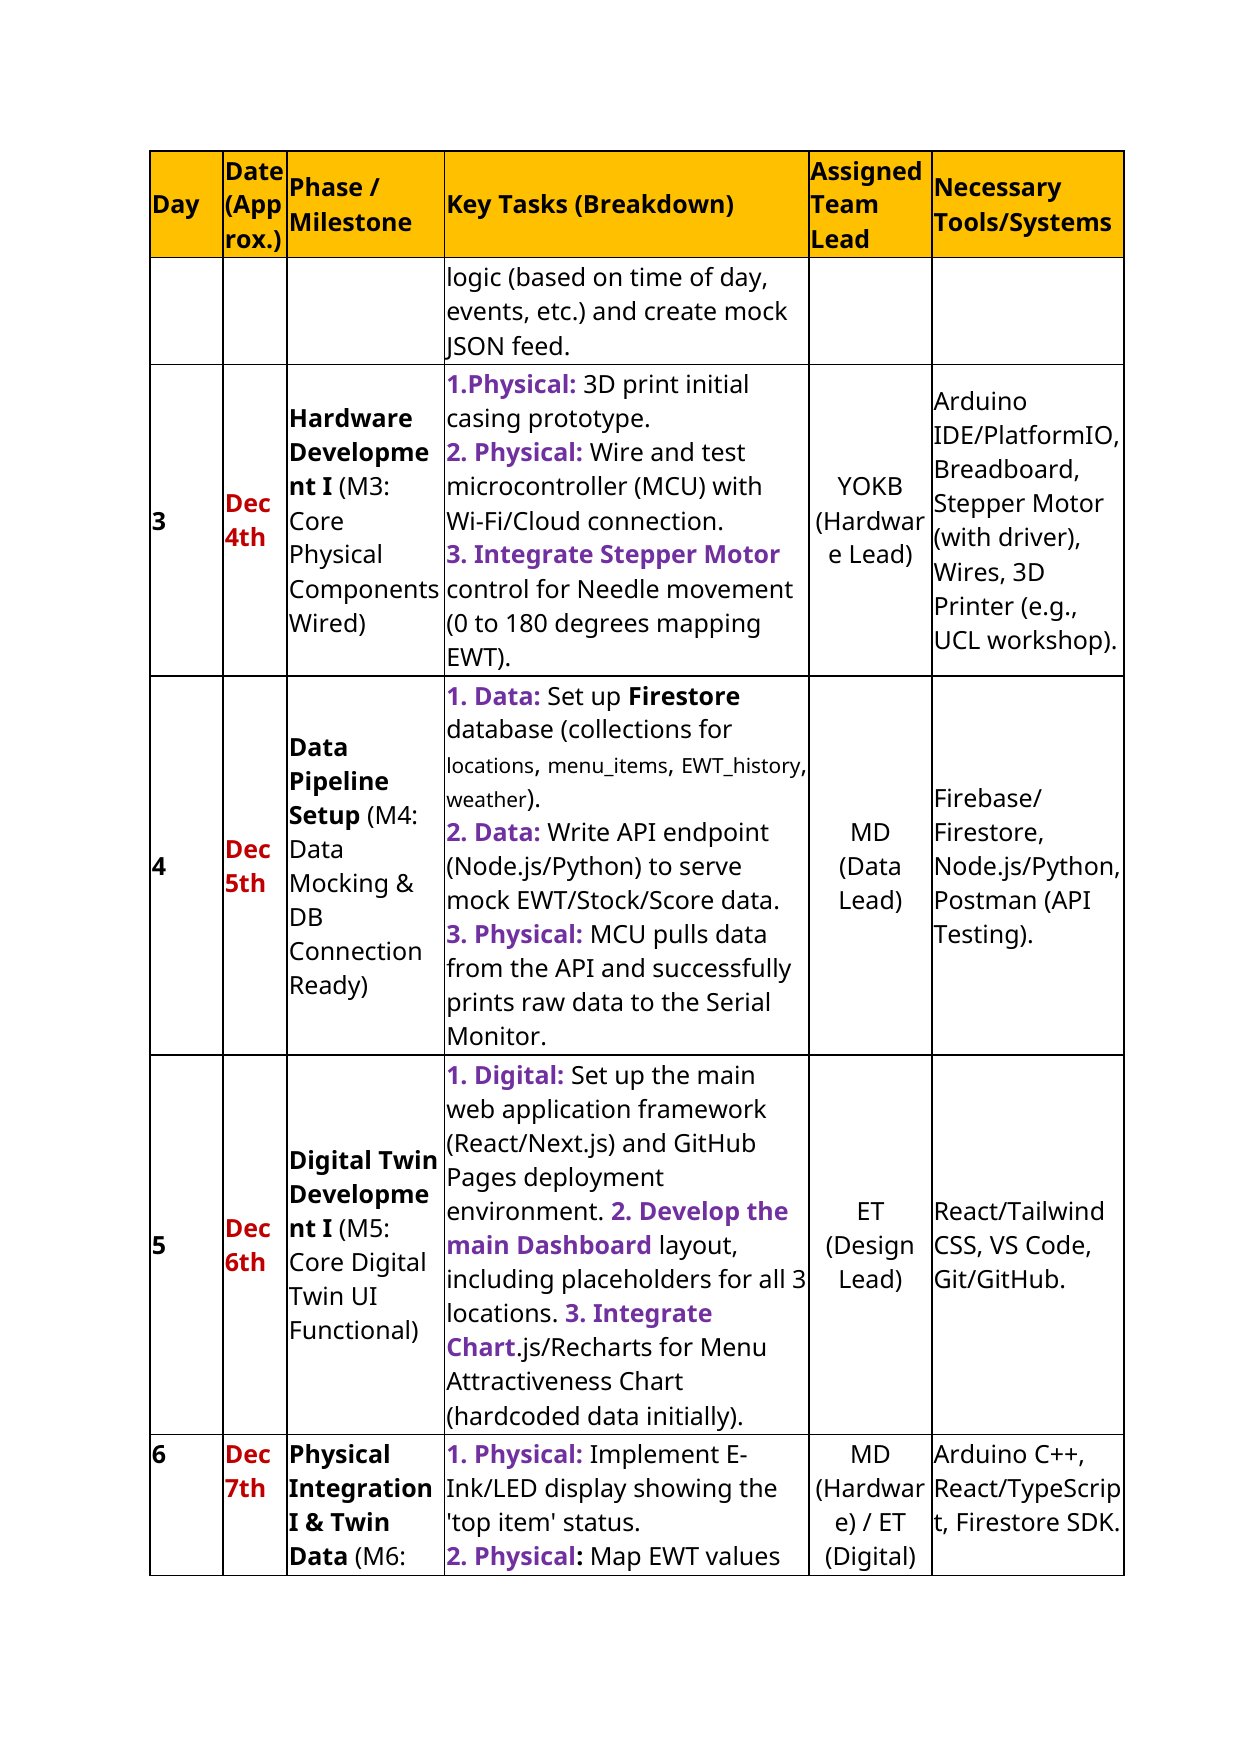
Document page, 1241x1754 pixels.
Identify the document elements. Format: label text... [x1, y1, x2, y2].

table_cell Arduino C++, React/TypeScript, Firestore SDK. [933, 1435, 1123, 1575]
table_cell MD (Data Lead) [810, 677, 931, 1054]
table_cell 3 [151, 365, 222, 675]
table_cell YOKB (Hardware Lead) [810, 365, 931, 675]
table_cell [151, 258, 222, 364]
table_cell ET (Design Lead) [810, 1056, 931, 1434]
table_header Necessary Tools/Systems [933, 152, 1123, 257]
table_cell 1.Physical: 3D print initial casing prototype. 2. Physical: Wire and test microcontroller (MCU) with Wi-Fi/Cloud connection. 3. Integrate Stepper Motor control for Needle movement (0 to 180 degrees mapping EWT). [445, 365, 808, 675]
table_cell Hardware Development I (M3: Core Physical Components Wired) [288, 365, 444, 675]
table_header Key Tasks (Breakdown) [445, 152, 808, 257]
table_cell Dec 7th [224, 1435, 286, 1575]
table_cell logic (based on time of day, events, etc.) and create mock JSON feed. [445, 258, 808, 364]
table_cell 6 [151, 1435, 222, 1575]
table_cell [224, 258, 286, 364]
table_header Day [151, 152, 222, 257]
table_cell 5 [151, 1056, 222, 1434]
table_cell Dec 4th [224, 365, 286, 675]
table_cell React/Tailwind CSS, VS Code, Git/GitHub. [933, 1056, 1123, 1434]
table_cell [933, 258, 1123, 364]
table_cell 1. Physical: Implement E-Ink/LED display showing the 'top item' status. 2. Physical: Map EWT values [445, 1435, 808, 1575]
table_cell Dec 6th [224, 1056, 286, 1434]
table_header Assigned Team Lead [810, 152, 931, 257]
table_cell Dec 5th [224, 677, 286, 1054]
table_header Date (Approx.) [224, 152, 286, 257]
table_cell 1. Digital: Set up the main web application framework (React/Next.js) and GitHub Pages deployment environment. 2. Develop the main Dashboard layout, including placeholders for all 3 locations. 3. Integrate Chart.js/Recharts for Menu Attractiveness Chart (hardcoded data initially). [445, 1056, 808, 1434]
table_cell MD (Hardware) / ET (Digital) [810, 1435, 931, 1575]
table_cell [288, 258, 444, 364]
table_cell 1. Data: Set up Firestore database (collections for locations, menu_items, EWT_history, weather). 2. Data: Write API endpoint (Node.js/Python) to serve mock EWT/Stock/Score data. 3. Physical: MCU pulls data from the API and successfully prints raw data to the Serial Monitor. [445, 677, 808, 1054]
table_cell Physical Integration I & Twin Data (M6: [288, 1435, 444, 1575]
table_cell Data Pipeline Setup (M4: Data Mocking & DB Connection Ready) [288, 677, 444, 1054]
table_cell Firebase/Firestore, Node.js/Python, Postman (API Testing). [933, 677, 1123, 1054]
table_cell Arduino IDE/PlatformIO, Breadboard, Stepper Motor (with driver), Wires, 3D Printer (e.g., UCL workshop). [933, 365, 1123, 675]
table_cell Digital Twin Development I (M5: Core Digital Twin UI Functional) [288, 1056, 444, 1434]
table_cell 4 [151, 677, 222, 1054]
table_header Phase / Milestone [288, 152, 444, 257]
table_cell [810, 258, 931, 364]
